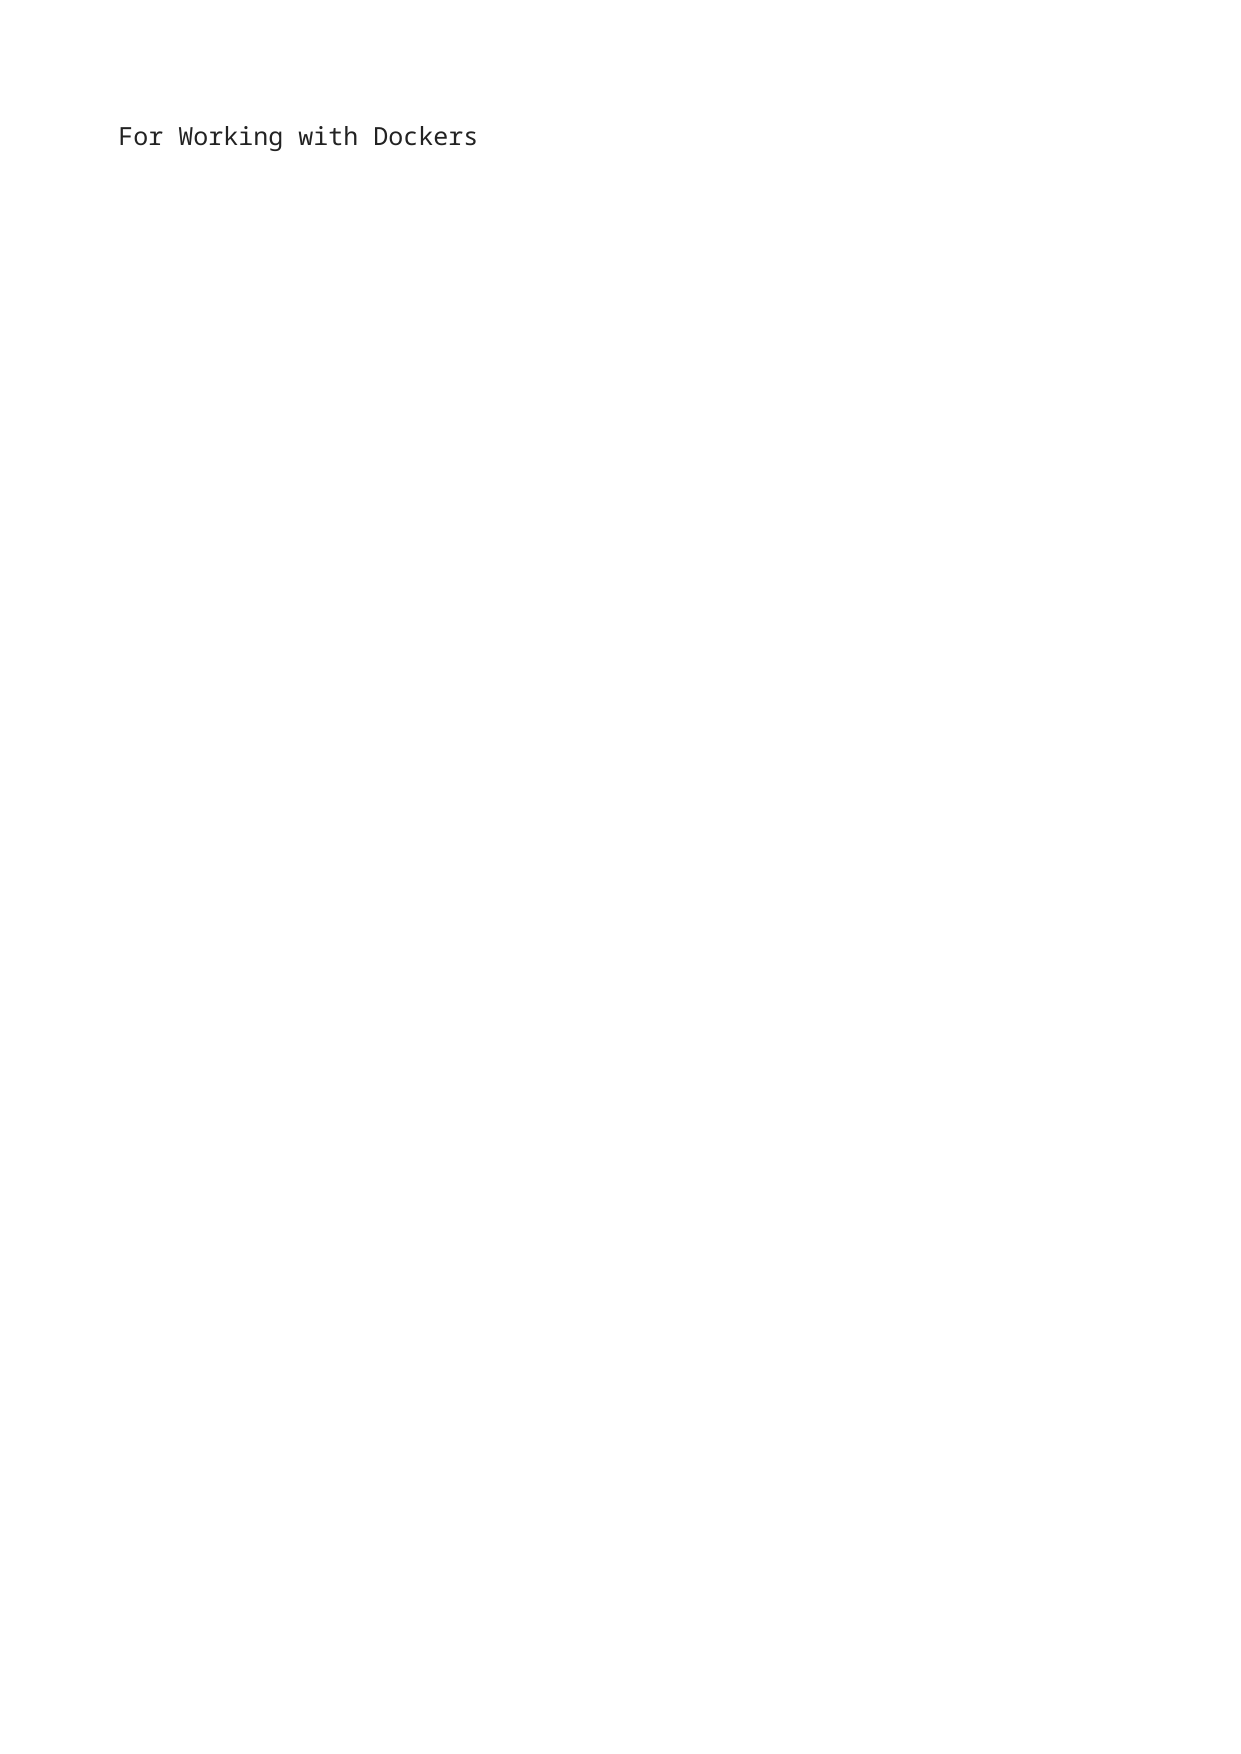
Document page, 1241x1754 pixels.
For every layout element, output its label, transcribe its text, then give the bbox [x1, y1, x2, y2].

text For Working with Dockers [118, 118, 1122, 152]
